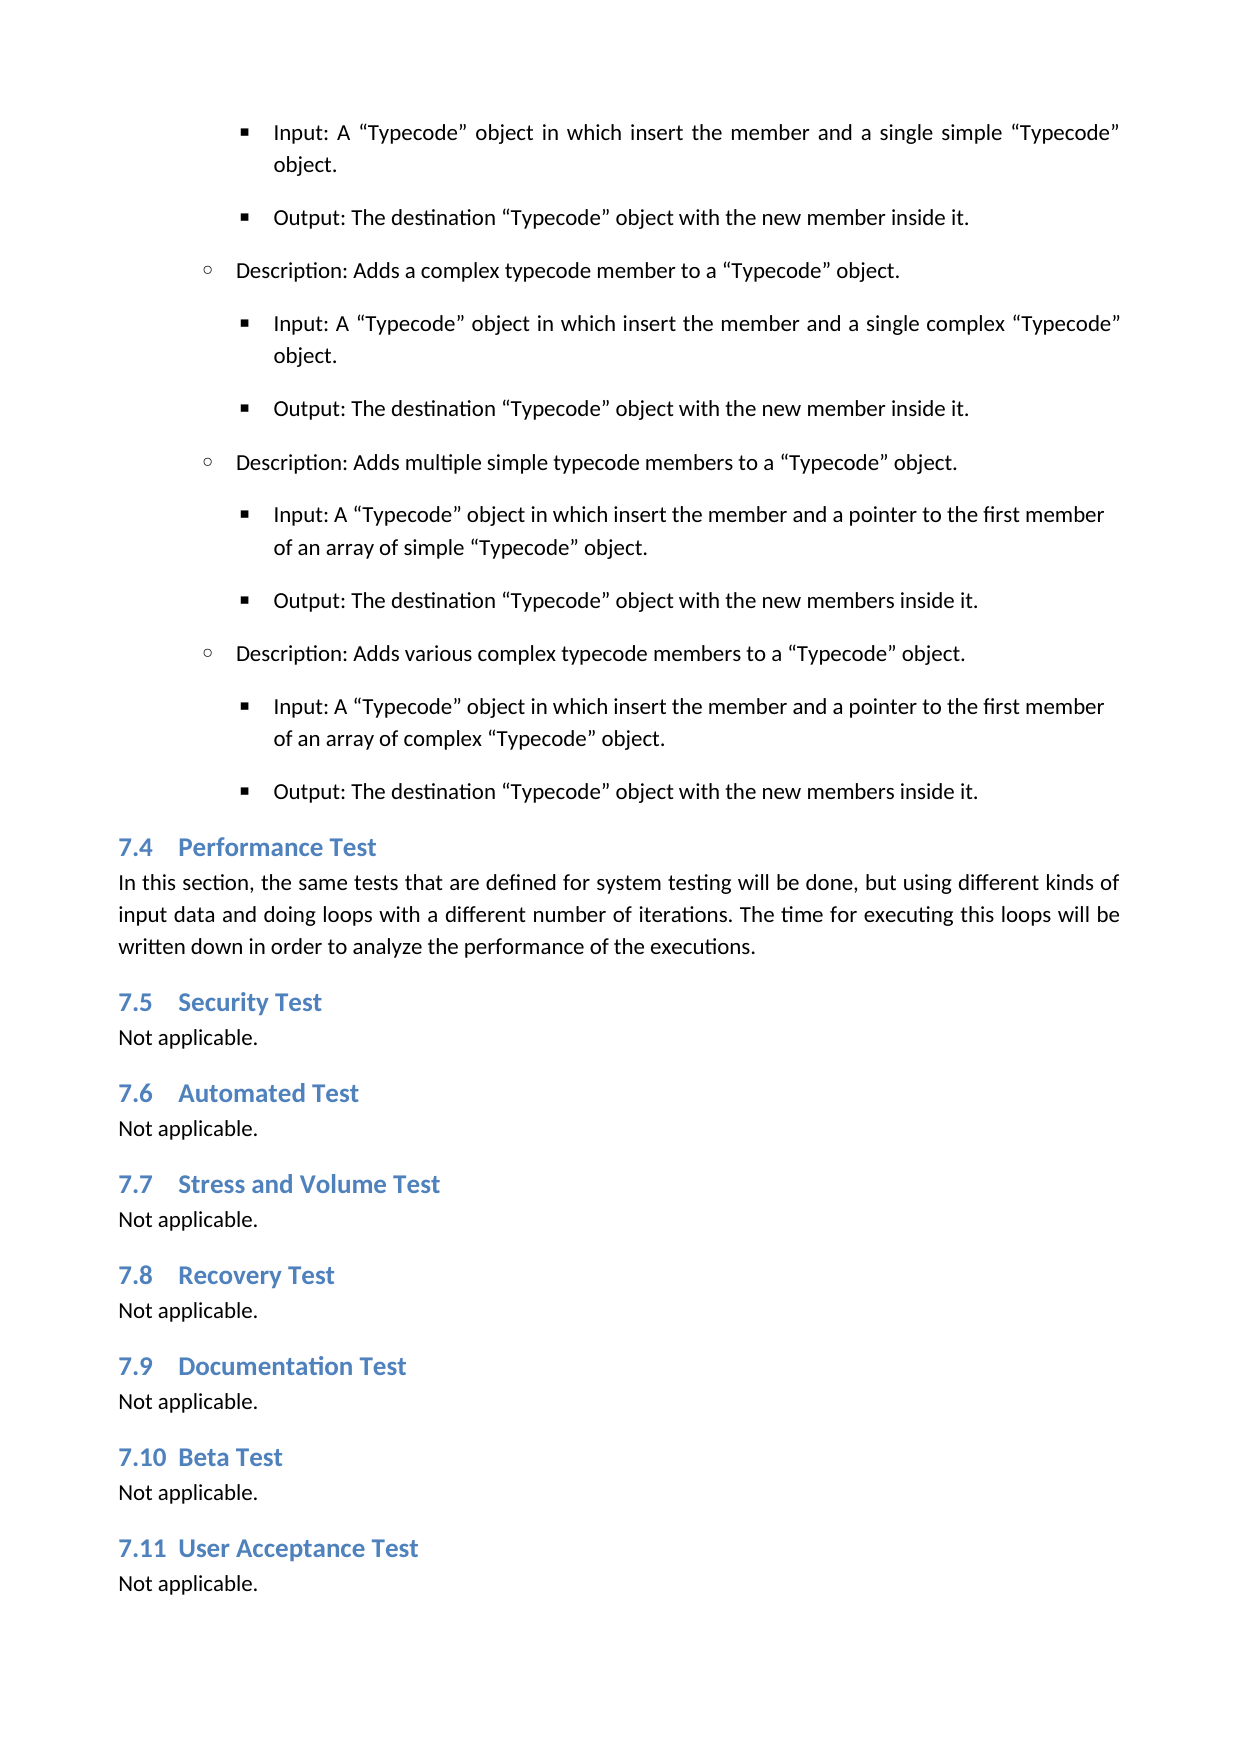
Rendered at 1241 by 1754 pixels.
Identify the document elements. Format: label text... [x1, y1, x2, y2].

list Output: The destination “Typecode” object with the new member inside it. [236, 203, 1122, 231]
subtitle Security Test [118, 985, 1122, 1018]
list Input: A “Typecode” object in which insert the member and a single simple “Typecode” object. [236, 118, 1122, 178]
subtitle User Acceptance Test [118, 1531, 1122, 1564]
list Description: Adds multiple simple typecode members to a “Typecode” object. [198, 448, 1122, 476]
list Output: The destination “Typecode” object with the new members inside it. [236, 586, 1122, 614]
subtitle Performance Test [118, 830, 1122, 863]
text Not applicable. [118, 1114, 1122, 1142]
list Description: Adds various complex typecode members to a “Typecode” object. [198, 639, 1122, 667]
subtitle Documentation Test [118, 1349, 1122, 1382]
text Not applicable. [118, 1387, 1122, 1415]
text Not applicable. [118, 1569, 1122, 1597]
subtitle Recovery Test [118, 1258, 1122, 1291]
text Not applicable. [118, 1478, 1122, 1506]
text In this section, the same tests that are defined for system testing will be done, but using different kinds of input data and doing loops with a different number of iterations. The time for executing this loops will be written down in order to analyze the performance of the executions. [118, 868, 1122, 960]
list Output: The destination “Typecode” object with the new members inside it. [236, 777, 1122, 805]
list Input: A “Typecode” object in which insert the member and a pointer to the first member of an array of complex “Typecode” object. [236, 692, 1122, 752]
subtitle Automated Test [118, 1076, 1122, 1109]
text Not applicable. [118, 1205, 1122, 1233]
subtitle Stress and Volume Test [118, 1167, 1122, 1200]
subtitle Beta Test [118, 1440, 1122, 1473]
list Input: A “Typecode” object in which insert the member and a pointer to the first member of an array of simple “Typecode” object. [236, 501, 1122, 561]
text Not applicable. [118, 1023, 1122, 1051]
text Not applicable. [118, 1296, 1122, 1324]
list Input: A “Typecode” object in which insert the member and a single complex “Typecode” object. [236, 309, 1122, 369]
list Description: Adds a complex typecode member to a “Typecode” object. [198, 256, 1122, 284]
list Output: The destination “Typecode” object with the new member inside it. [236, 394, 1122, 423]
